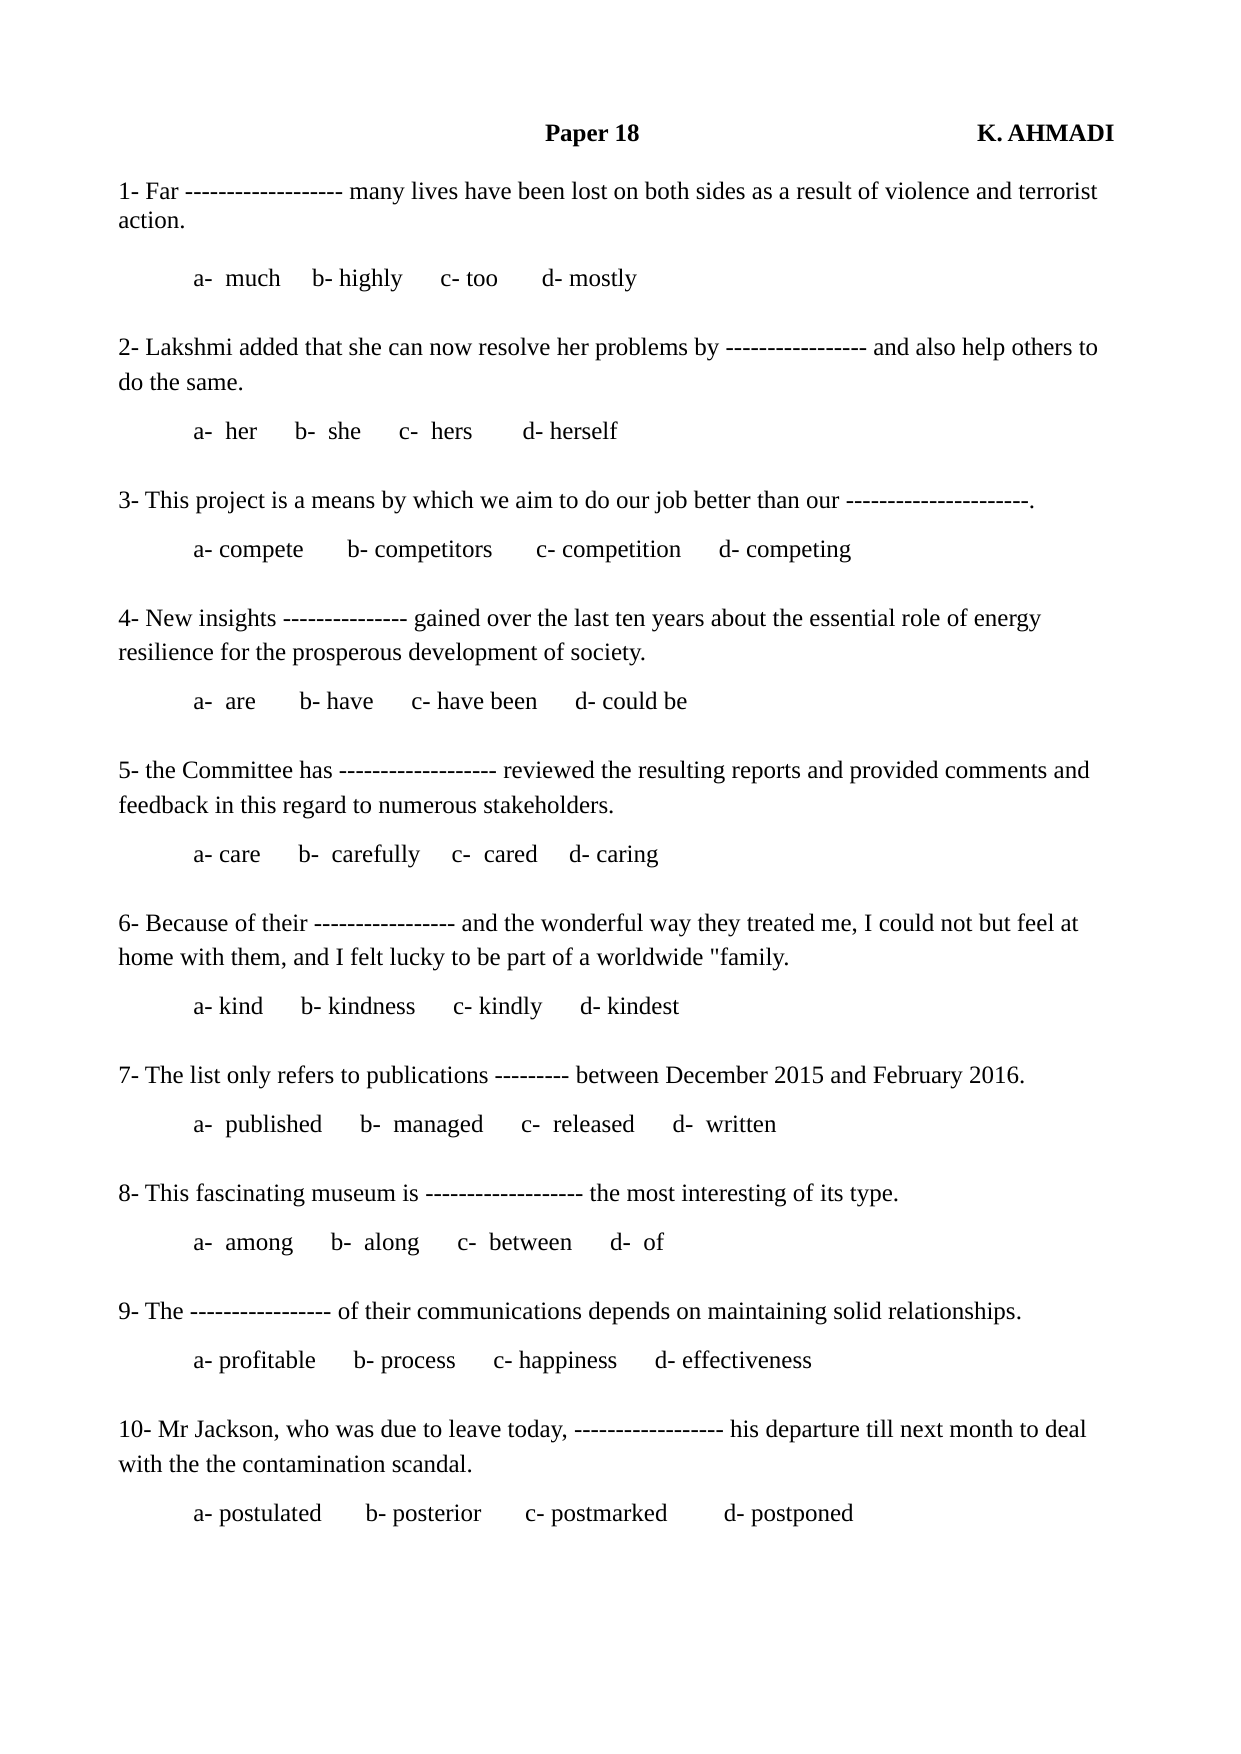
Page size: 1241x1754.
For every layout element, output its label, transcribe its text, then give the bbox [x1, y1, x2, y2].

text Paper 18 K. AHMADI [118, 118, 1122, 147]
list a- postulated b- posterior c- postmarked d- postponed [164, 1498, 1122, 1527]
list a- care b- carefully c- cared d- caring [164, 839, 1122, 868]
list a- profitable b- process c- happiness d- effectiveness [164, 1345, 1122, 1374]
list a- her b- she c- hers d- herself [164, 416, 1122, 444]
text 5- the Committee has ------------------- reviewed the resulting reports and provided comments and feedback in this regard to numerous stakeholders. [118, 755, 1122, 818]
text 7- The list only refers to publications --------- between December 2015 and February 2016. [118, 1060, 1122, 1089]
list a- much b- highly c- too d- mostly [164, 263, 1122, 292]
list a- published b- managed c- released d- written [164, 1109, 1122, 1138]
list a- among b- along c- between d- of [164, 1227, 1122, 1256]
text 9- The ----------------- of their communications depends on maintaining solid relationships. [118, 1296, 1122, 1325]
text 1- Far ------------------- many lives have been lost on both sides as a result of violence and terrorist action. [118, 176, 1122, 234]
text 6- Because of their ----------------- and the wonderful way they treated me, I could not but feel at home with them, and I felt lucky to be part of a worldwide "family. [118, 908, 1122, 971]
list a- compete b- competitors c- competition d- competing [164, 534, 1122, 563]
text 4- New insights --------------- gained over the last ten years about the essential role of energy resilience for the prosperous development of society. [118, 603, 1122, 666]
text 2- Lakshmi added that she can now resolve her problems by ----------------- and also help others to do the same. [118, 332, 1122, 396]
list a- are b- have c- have been d- could be [164, 686, 1122, 715]
text 10- Mr Jackson, who was due to leave today, ------------------ his departure till next month to deal with the the contamination scandal. [118, 1414, 1122, 1478]
list a- kind b- kindness c- kindly d- kindest [164, 991, 1122, 1020]
text 8- This fascinating museum is ------------------- the most interesting of its type. [118, 1178, 1122, 1207]
text 3- This project is a means by which we aim to do our job better than our ----------------------. [118, 485, 1122, 513]
